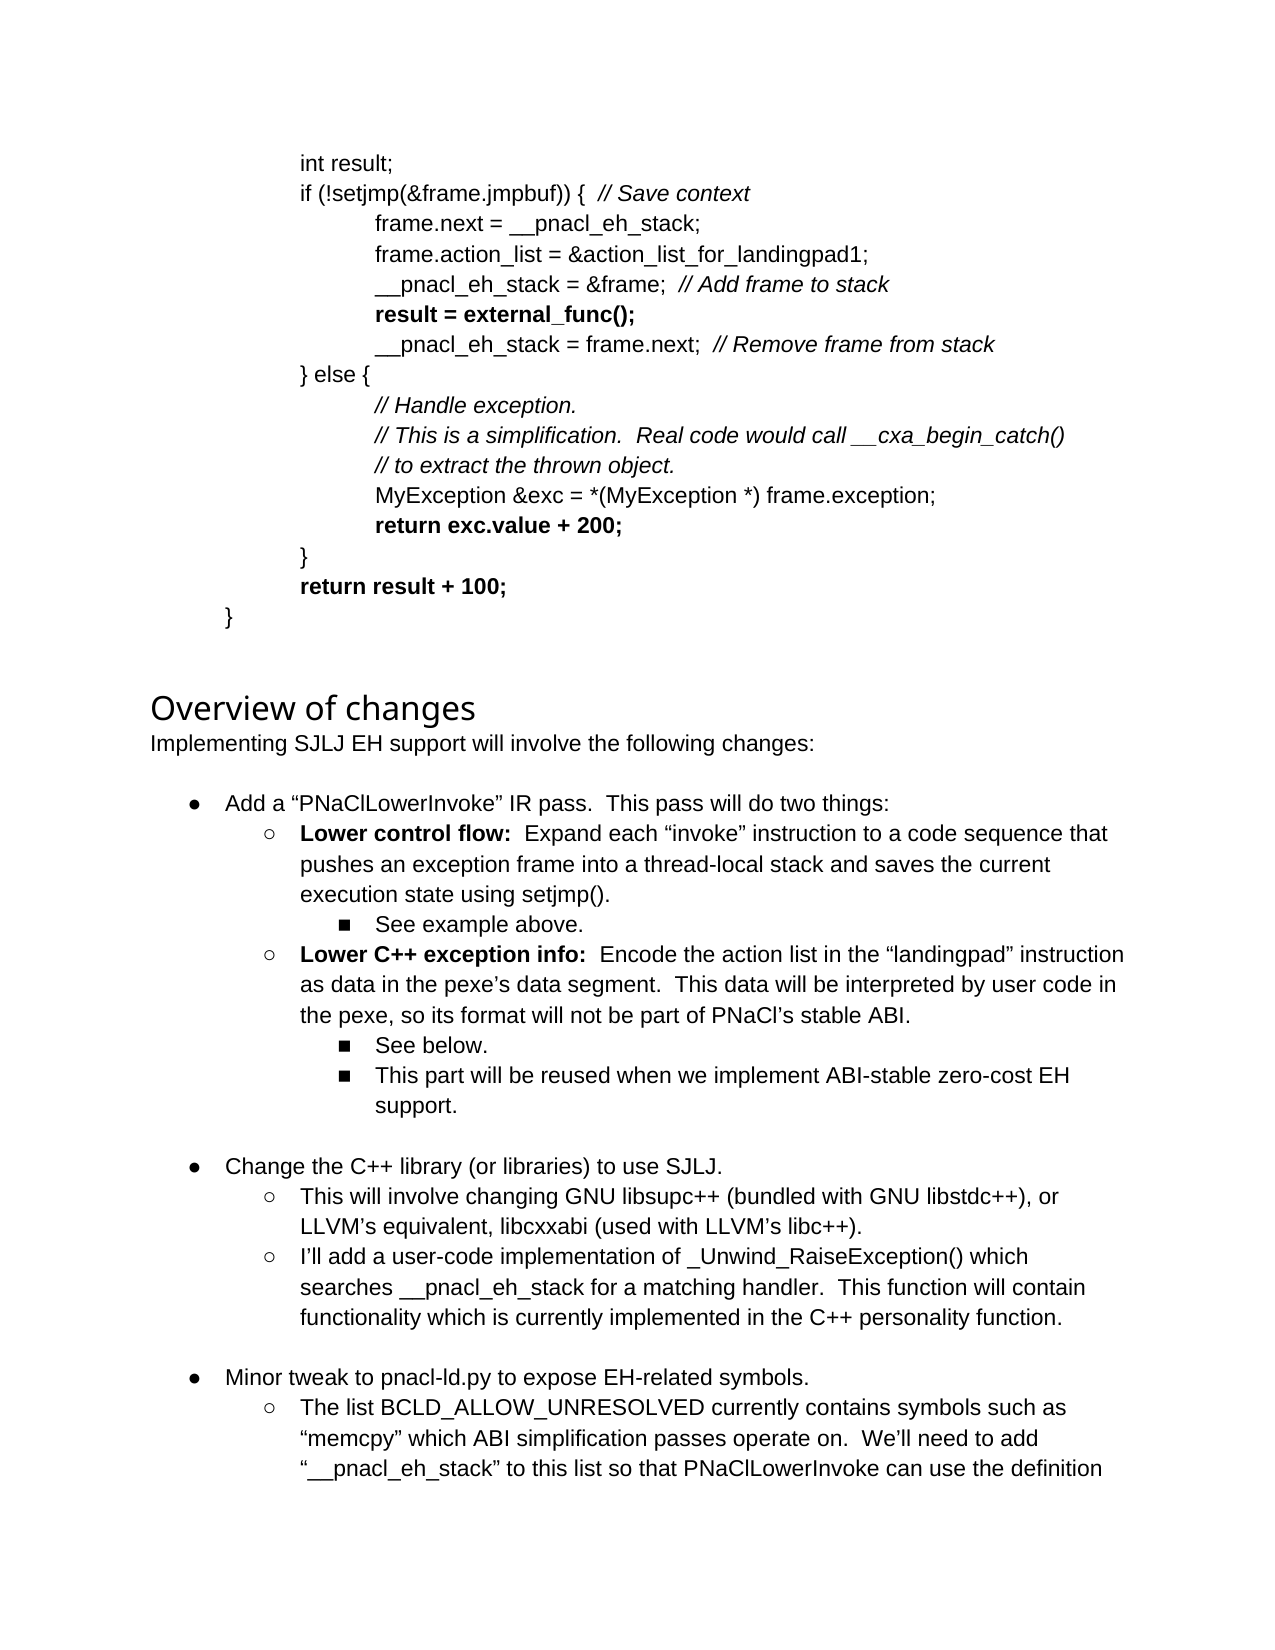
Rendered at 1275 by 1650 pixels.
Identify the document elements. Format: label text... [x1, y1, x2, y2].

text MyException &exc = *(MyException *) frame.exception; [225, 482, 1125, 509]
text __pnacl_eh_stack = frame.next; // Remove frame from stack [225, 331, 1125, 358]
text __pnacl_eh_stack = &frame; // Add frame to stack [225, 271, 1125, 297]
list See example above. [337, 911, 1125, 937]
list See below. [337, 1032, 1125, 1058]
subtitle Overview of changes [150, 684, 1125, 730]
list I’ll add a user-code implementation of _Unwind_RaiseException() which searches __pnacl_eh_stack for a matching handler. This function will contain functionality which is currently implemented in the C++ personality function. [262, 1243, 1125, 1330]
text } [225, 603, 1125, 629]
list Lower control flow: Expand each “invoke” instruction to a code sequence that pushes an exception frame into a thread-local stack and saves the current execution state using setjmp(). [262, 820, 1125, 907]
text } [225, 543, 1125, 569]
list Lower C++ exception info: Encode the action list in the “landingpad” instruction as data in the pexe’s data segment. This data will be interpreted by user code in the pexe, so its format will not be part of PNaCl’s stable ABI. [262, 941, 1125, 1028]
text return exc.value + 200; [225, 512, 1125, 539]
list Add a “PNaClLowerInvoke” IR pass. This pass will do two things: [187, 790, 1125, 817]
text // Handle exception. [225, 392, 1125, 418]
list Minor tweak to pnacl-ld.py to expose EH-related symbols. [187, 1364, 1125, 1391]
text // to extract the thrown object. [300, 452, 1125, 478]
list This part will be reused when we implement ABI-stable zero-cost EH support. [337, 1062, 1125, 1119]
list This will involve changing GNU libsupc++ (bundled with GNU libstdc++), or LLVM’s equivalent, libcxxabi (used with LLVM’s libc++). [262, 1183, 1125, 1239]
text result = external_func(); [225, 301, 1125, 327]
text return result + 100; [225, 573, 1125, 599]
text int result; [225, 150, 1125, 176]
text // This is a simplification. Real code would call __cxa_begin_catch() [225, 422, 1125, 448]
text frame.action_list = &action_list_for_landingpad1; [225, 241, 1125, 267]
text Implementing SJLJ EH support will involve the following changes: [150, 730, 1125, 756]
text frame.next = __pnacl_eh_stack; [225, 210, 1125, 237]
list The list BCLD_ALLOW_UNRESOLVED currently contains symbols such as “memcpy” which ABI simplification passes operate on. We’ll need to add “__pnacl_eh_stack” to this list so that PNaClLowerInvoke can use the definition [262, 1394, 1125, 1481]
text } else { [225, 361, 1125, 388]
list Change the C++ library (or libraries) to use SJLJ. [187, 1153, 1125, 1179]
text if (!setjmp(&frame.jmpbuf)) { // Save context [225, 180, 1125, 207]
